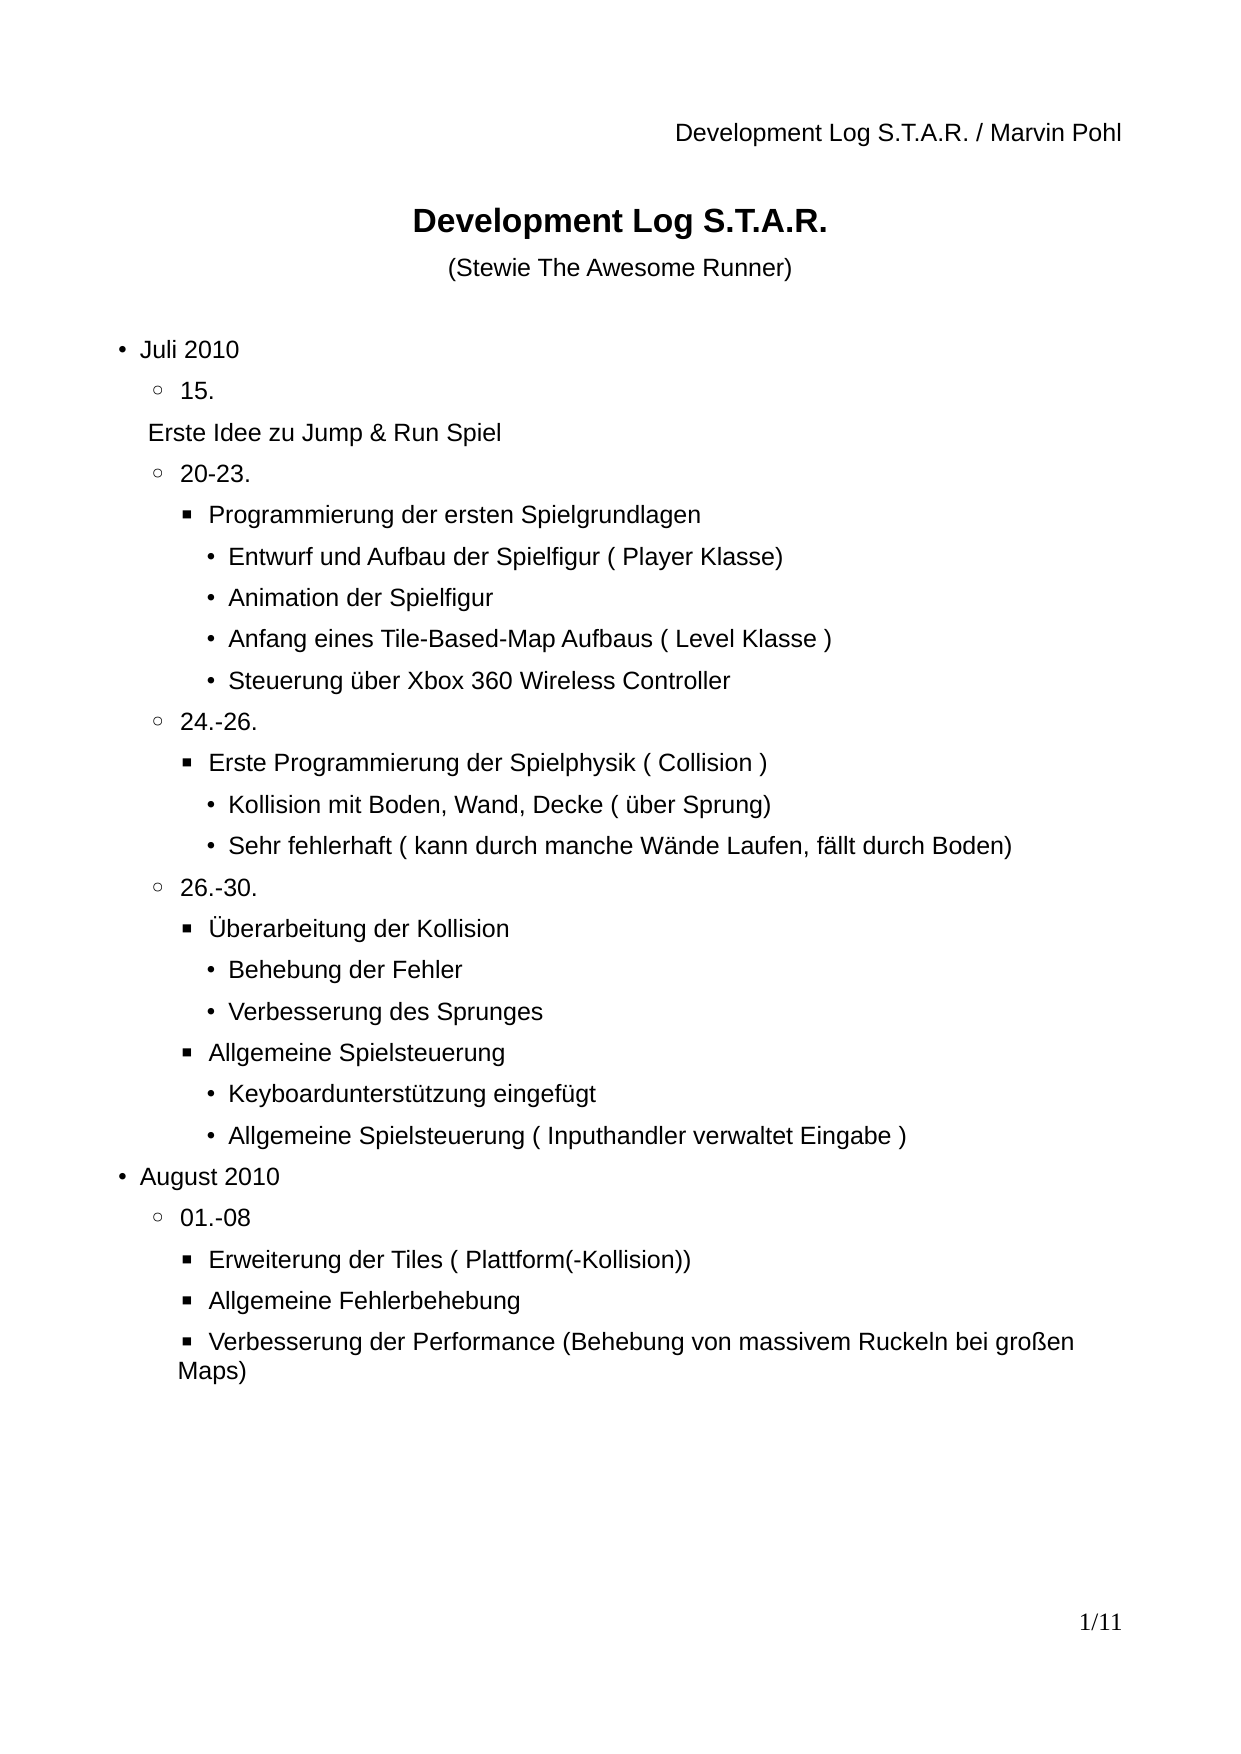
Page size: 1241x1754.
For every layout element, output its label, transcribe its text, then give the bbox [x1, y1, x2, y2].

list Überarbeitung der Kollision [177, 914, 1122, 943]
list Programmierung der ersten Spielgrundlagen [177, 500, 1122, 529]
list Anfang eines Tile-Based-Map Aufbaus ( Level Klasse ) [207, 624, 1122, 653]
list 15. [148, 376, 1122, 405]
list Erste Programmierung der Spielphysik ( Collision ) [177, 748, 1122, 777]
list Behebung der Fehler [207, 955, 1122, 984]
text (Stewie The Awesome Runner) [118, 252, 1122, 281]
list 01.-08 [148, 1203, 1122, 1232]
list Allgemeine Spielsteuerung [177, 1038, 1122, 1067]
subtitle Development Log S.T.A.R. [118, 201, 1122, 240]
list Kollision mit Boden, Wand, Decke ( über Sprung) [207, 790, 1122, 819]
list Entwurf und Aufbau der Spielfigur ( Player Klasse) [207, 542, 1122, 571]
list Keyboardunterstützung eingefügt [207, 1079, 1122, 1108]
list Sehr fehlerhaft ( kann durch manche Wände Laufen, fällt durch Boden) [207, 831, 1122, 860]
list 20-23. [148, 459, 1122, 488]
list 26.-30. [148, 872, 1122, 901]
list Erweiterung der Tiles ( Plattform(-Kollision)) [177, 1245, 1122, 1273]
list Allgemeine Spielsteuerung ( Inputhandler verwaltet Eingabe ) [207, 1121, 1122, 1149]
list Verbesserung der Performance (Behebung von massivem Ruckeln bei großen Maps) [177, 1327, 1122, 1385]
list August 2010 [118, 1162, 1122, 1191]
list Verbesserung des Sprunges [207, 997, 1122, 1025]
list Erste Idee zu Jump & Run Spiel [148, 418, 1122, 446]
list Animation der Spielfigur [207, 583, 1122, 612]
list Juli 2010 [118, 335, 1122, 364]
list 24.-26. [148, 707, 1122, 736]
list Steuerung über Xbox 360 Wireless Controller [207, 666, 1122, 694]
list Allgemeine Fehlerbehebung [177, 1286, 1122, 1315]
